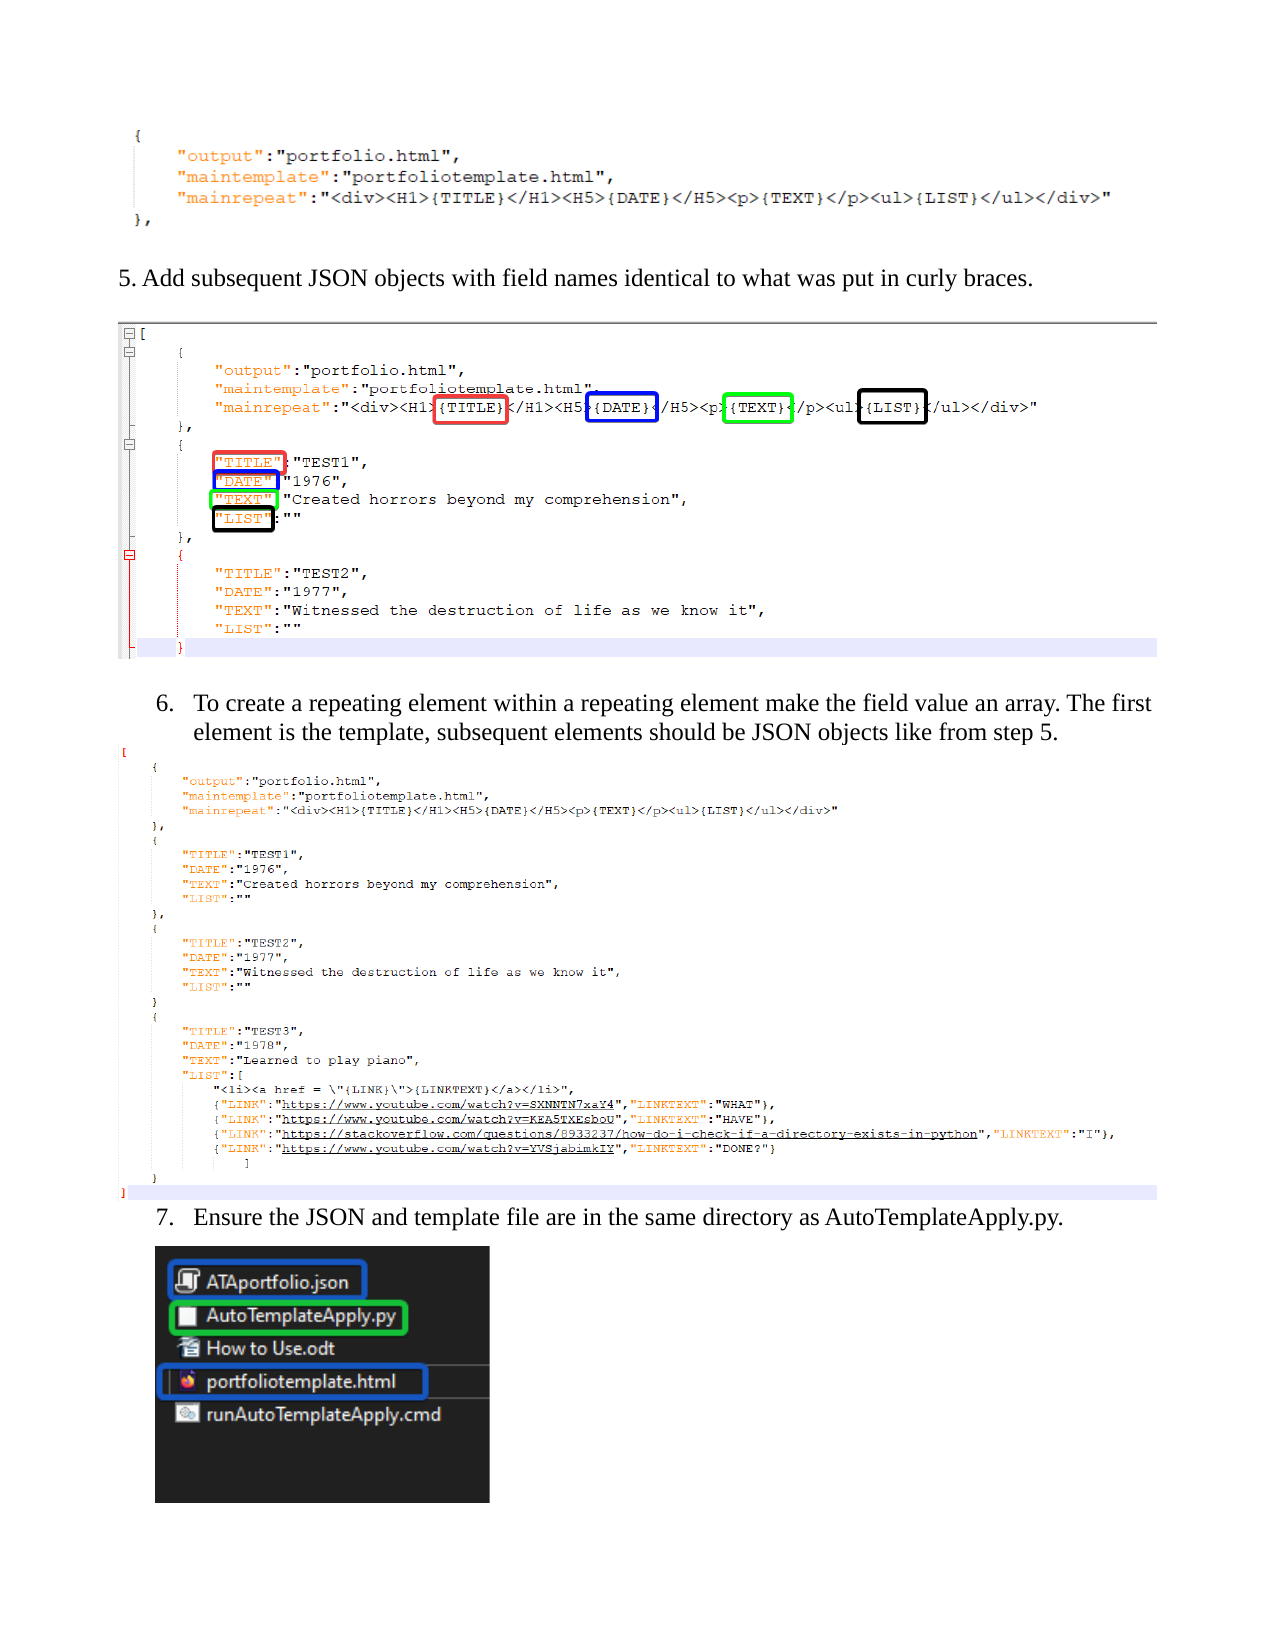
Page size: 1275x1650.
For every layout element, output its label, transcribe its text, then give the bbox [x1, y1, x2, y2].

picture [118, 321, 1157, 659]
picture [155, 1246, 490, 1503]
picture [118, 745, 1157, 1202]
list Ensure the JSON and template file are in the same directory as AutoTemplateApply.py. [156, 1202, 1157, 1230]
picture [118, 118, 1157, 235]
list To create a repeating element within a repeating element make the field value an array. The first element is the template, subsequent elements should be JSON objects like from step 5. [156, 688, 1157, 745]
text 5. Add subsequent JSON objects with field names identical to what was put in curly braces. [118, 235, 1157, 321]
